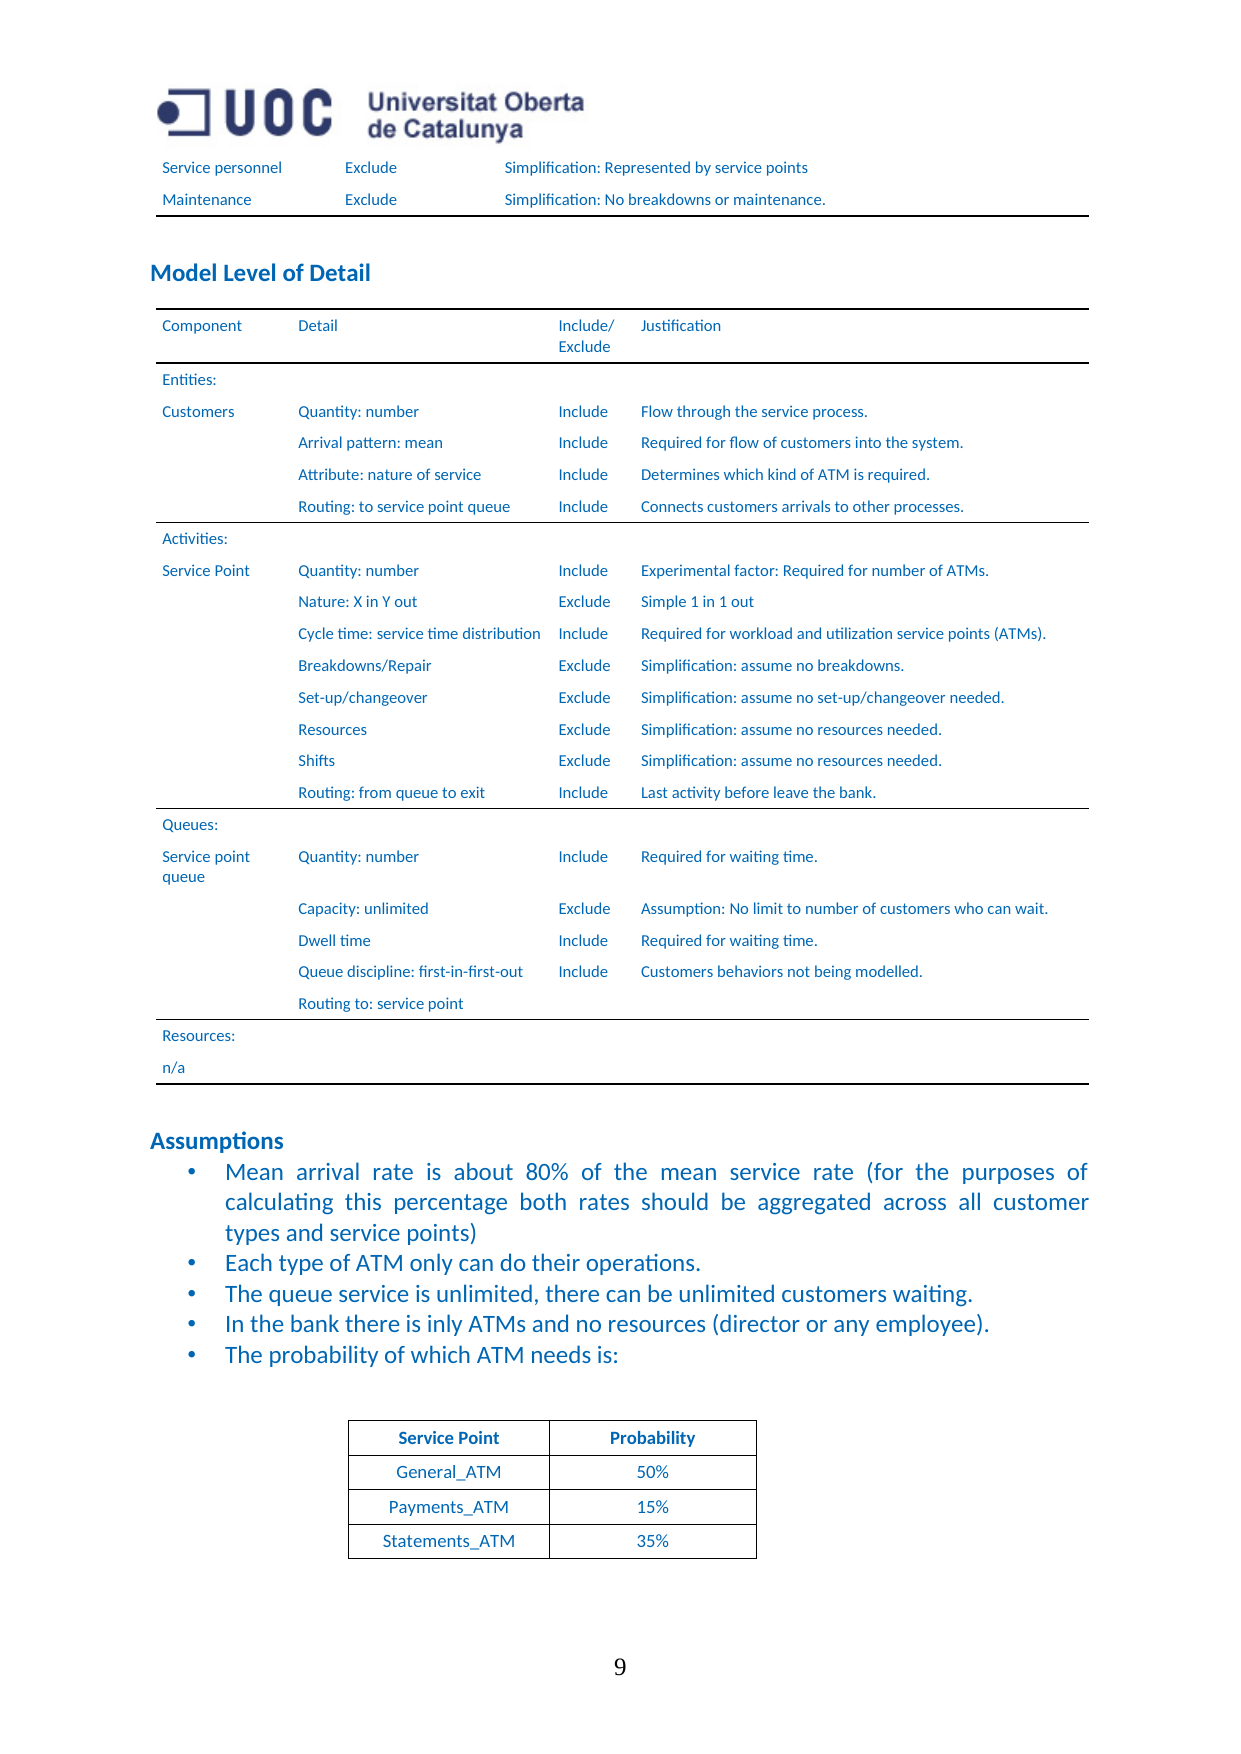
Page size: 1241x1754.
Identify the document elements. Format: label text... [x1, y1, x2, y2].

table_cell Exclude [553, 745, 635, 777]
table_cell [635, 1051, 1089, 1083]
table_cell Cycle time: service time distribution [293, 618, 552, 649]
table_cell Exclude [339, 184, 499, 215]
table_cell Experimental factor: Required for number of ATMs. [635, 554, 1089, 586]
table_cell Set-up/changeover [293, 681, 552, 713]
list The probability of which ATM needs is: [187, 1339, 1090, 1369]
table_cell Resources: [156, 1020, 292, 1051]
text Model Level of Detail [150, 257, 1090, 288]
table_cell Payments_ATM [349, 1490, 549, 1524]
table_cell Quantity: number [293, 840, 552, 892]
table_cell Include [553, 427, 635, 459]
table_cell Breakdowns/Repair [293, 650, 552, 681]
table_cell Maintenance [156, 184, 339, 215]
table_cell Include [553, 459, 635, 491]
table_cell [293, 364, 552, 395]
table_header Justification [635, 310, 1089, 362]
list The queue service is unlimited, there can be unlimited customers waiting. [187, 1278, 1090, 1308]
table_cell Simplification: assume no breakdowns. [635, 650, 1089, 681]
table_cell [293, 1051, 552, 1083]
picture [153, 73, 589, 152]
table_cell [635, 523, 1089, 554]
table_cell Shifts [293, 745, 552, 777]
table_cell [293, 1020, 552, 1051]
table_cell [156, 491, 292, 522]
list In the bank there is inly ATMs and no resources (director or any employee). [187, 1308, 1090, 1339]
table_cell Quantity: number [293, 554, 552, 586]
table_cell Simplification: assume no set-up/changeover needed. [635, 681, 1089, 713]
table_cell [156, 618, 292, 649]
table_cell Service point queue [156, 840, 292, 892]
table_cell Routing: from queue to exit [293, 777, 552, 808]
table_cell [553, 988, 635, 1019]
table_cell 15% [550, 1490, 756, 1524]
table_cell Include [553, 618, 635, 649]
table_cell Include [553, 554, 635, 586]
table_cell Assumption: No limit to number of customers who can wait. [635, 892, 1089, 924]
table_cell Routing to: service point [293, 988, 552, 1019]
table_cell [635, 809, 1089, 840]
table_cell [156, 777, 292, 808]
table_header Include/ Exclude [553, 310, 635, 362]
table_cell Connects customers arrivals to other processes. [635, 491, 1089, 522]
table_cell Determines which kind of ATM is required. [635, 459, 1089, 491]
table_cell Include [553, 956, 635, 988]
table_cell Customers behaviors not being modelled. [635, 956, 1089, 988]
table_cell Capacity: unlimited [293, 892, 552, 924]
table_cell [156, 924, 292, 956]
table_cell Exclude [553, 681, 635, 713]
table_header Component [156, 310, 292, 362]
table_cell [553, 809, 635, 840]
table_cell Required for waiting time. [635, 840, 1089, 892]
table_cell Simplification: assume no resources needed. [635, 745, 1089, 777]
table_cell Include [553, 840, 635, 892]
list Each type of ATM only can do their operations. [187, 1247, 1090, 1278]
table_cell [156, 650, 292, 681]
table_cell Flow through the service process. [635, 395, 1089, 427]
table_cell Required for waiting time. [635, 924, 1089, 956]
table_cell 35% [550, 1525, 756, 1558]
table_cell [156, 427, 292, 459]
table_cell [635, 988, 1089, 1019]
table_header Service Point [349, 1421, 549, 1455]
table_cell Required for flow of customers into the system. [635, 427, 1089, 459]
table_cell [156, 713, 292, 745]
table_cell [553, 1051, 635, 1083]
table_cell Service personnel [156, 152, 339, 183]
table_cell [635, 1020, 1089, 1051]
table_cell Queues: [156, 809, 292, 840]
table_cell [553, 364, 635, 395]
table_cell Include [553, 924, 635, 956]
table_cell n/a [156, 1051, 292, 1083]
list Mean arrival rate is about 80% of the mean service rate (for the purposes of calculating this percentage both rates should be aggregated across all customer types and service points) [187, 1156, 1090, 1247]
table_cell Statements_ATM [349, 1525, 549, 1558]
text Assumptions [150, 1125, 1090, 1156]
table_cell Simple 1 in 1 out [635, 586, 1089, 618]
table_cell [553, 1020, 635, 1051]
table_cell Routing: to service point queue [293, 491, 552, 522]
table_header Detail [293, 310, 552, 362]
table_cell [156, 459, 292, 491]
table_cell [156, 956, 292, 988]
table_cell Arrival pattern: mean [293, 427, 552, 459]
table_header 50% [550, 1456, 756, 1489]
table_cell Exclude [553, 713, 635, 745]
table_cell [553, 523, 635, 554]
table_cell Service Point [156, 554, 292, 586]
table_cell Exclude [339, 152, 499, 183]
table_cell Activities: [156, 523, 292, 554]
table_cell Simplification: No breakdowns or maintenance. [499, 184, 1089, 215]
table_cell [156, 892, 292, 924]
table_cell Entities: [156, 364, 292, 395]
table_cell Nature: X in Y out [293, 586, 552, 618]
table_cell [156, 586, 292, 618]
table_cell [156, 681, 292, 713]
table_cell Required for workload and utilization service points (ATMs). [635, 618, 1089, 649]
table_cell Simplification: Represented by service points [499, 152, 1089, 183]
table_cell Simplification: assume no resources needed. [635, 713, 1089, 745]
table_cell Include [553, 491, 635, 522]
table_cell Exclude [553, 586, 635, 618]
table_cell [293, 523, 552, 554]
table_cell [635, 364, 1089, 395]
table_cell [156, 988, 292, 1019]
table_cell [293, 809, 552, 840]
table_cell Resources [293, 713, 552, 745]
table_cell Queue discipline: first-in-first-out [293, 956, 552, 988]
table_cell Attribute: nature of service [293, 459, 552, 491]
table_cell Customers [156, 395, 292, 427]
table_cell Exclude [553, 892, 635, 924]
table_cell Last activity before leave the bank. [635, 777, 1089, 808]
table_cell Include [553, 777, 635, 808]
table_cell Quantity: number [293, 395, 552, 427]
table_cell Dwell time [293, 924, 552, 956]
table_header Probability [550, 1421, 756, 1455]
table_cell Include [553, 395, 635, 427]
table_cell Exclude [553, 650, 635, 681]
table_header General_ATM [349, 1456, 549, 1489]
table_cell [156, 745, 292, 777]
